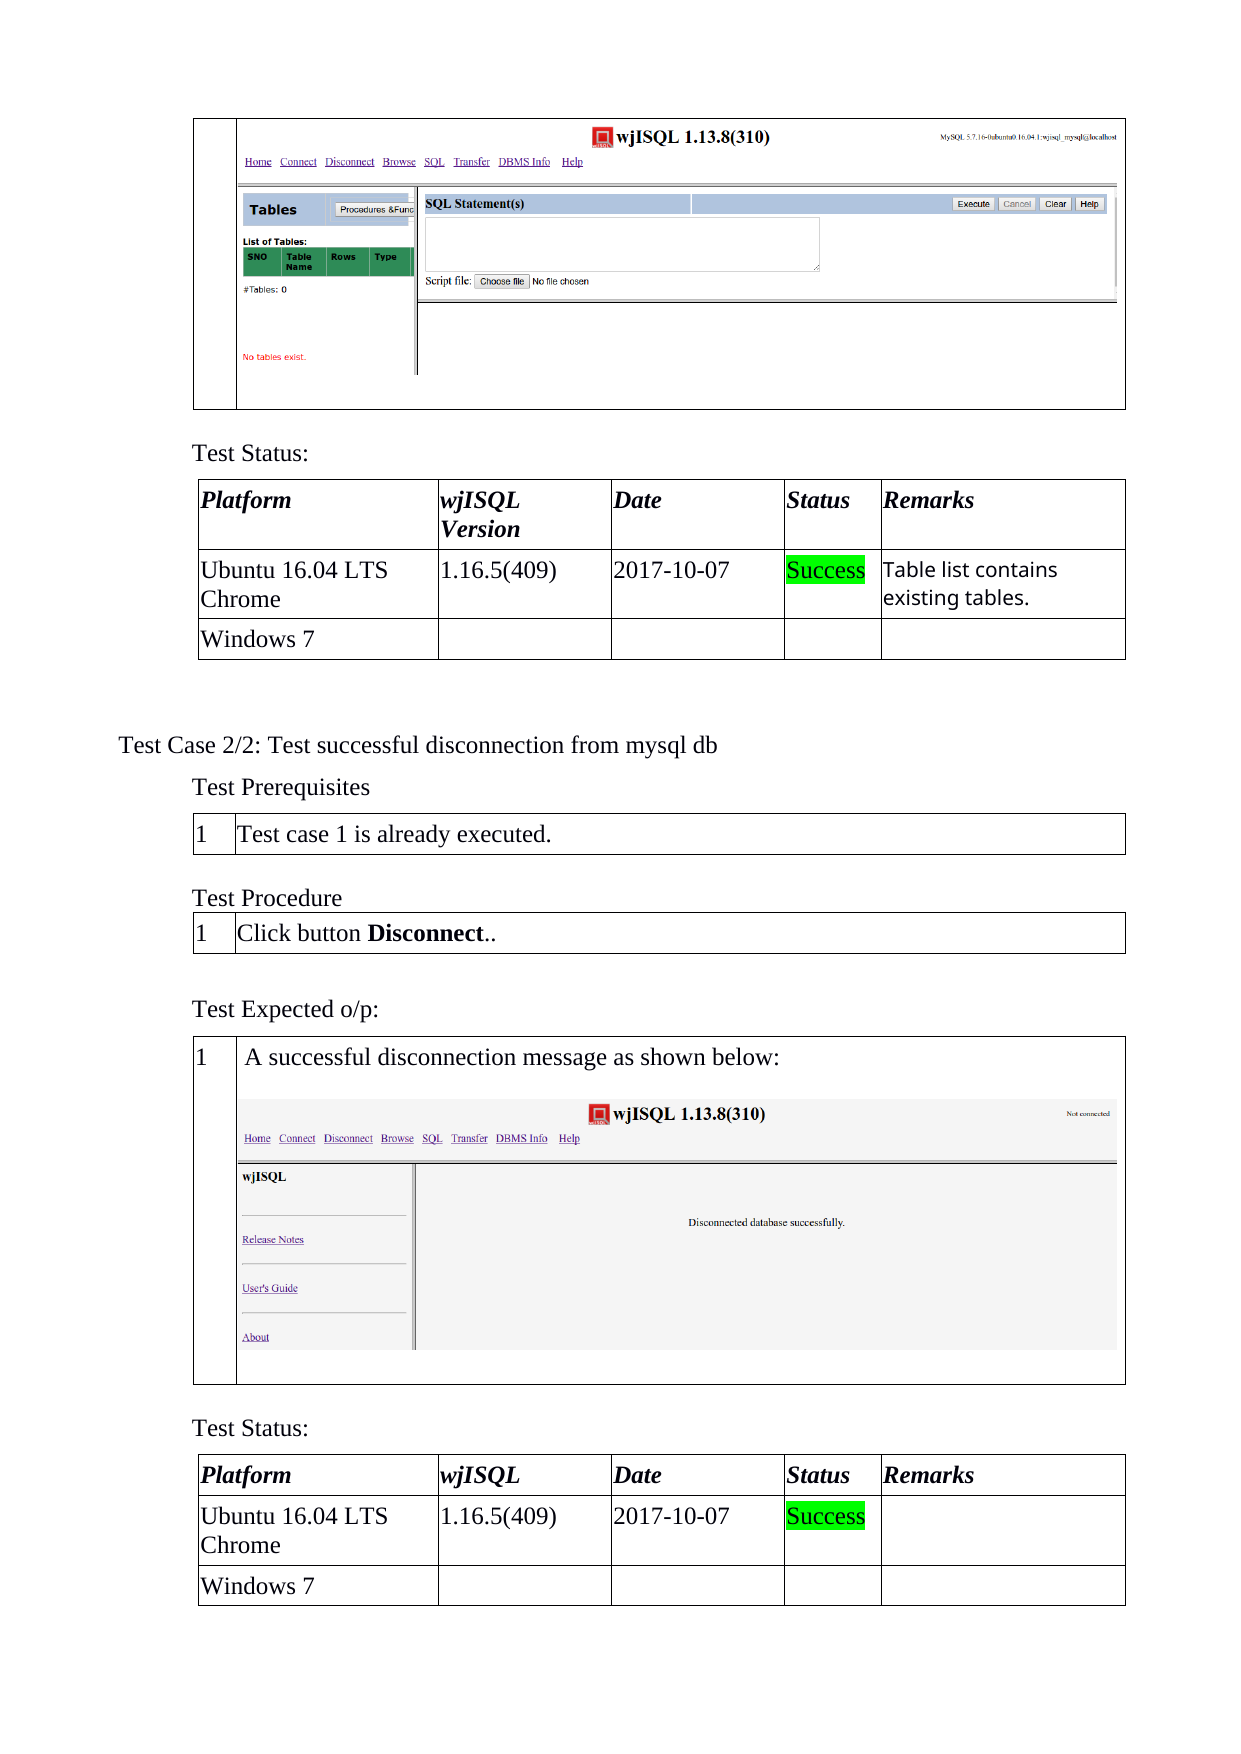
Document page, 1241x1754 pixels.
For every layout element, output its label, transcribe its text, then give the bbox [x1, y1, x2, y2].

table_header A successful disconnection message as shown below: [237, 1037, 1125, 1384]
table_header Platform [199, 1455, 438, 1495]
table_header [237, 119, 1125, 409]
table_header wjISQL [439, 1455, 611, 1495]
table_header Date [612, 1455, 784, 1495]
picture [237, 1099, 1117, 1350]
table_cell 2017-10-07 [612, 1496, 784, 1564]
table_header Date [612, 480, 784, 549]
table_cell 1.16.5(409) [439, 550, 611, 618]
table_cell Table list contains existing tables. [882, 550, 1125, 618]
table_cell [439, 1566, 611, 1605]
text Test Case 2/2: Test successful disconnection from mysql db [118, 731, 1122, 759]
text Test Prerequisites [118, 772, 1122, 801]
table_header Status [785, 480, 881, 549]
table_cell Success [785, 550, 881, 618]
table_header 1 [194, 1037, 236, 1384]
table_header Click button Disconnect.. [236, 913, 1125, 952]
table_cell Windows 7 [199, 619, 438, 659]
text Test Status: [118, 1413, 1122, 1442]
table_cell Ubuntu 16.04 LTS Chrome [199, 550, 438, 618]
table_header Status [785, 1455, 881, 1495]
text Test Expected o/p: [118, 994, 1122, 1023]
table_cell [882, 1566, 1125, 1605]
table_cell [612, 1566, 784, 1605]
picture [237, 124, 1117, 375]
table_cell [882, 619, 1125, 659]
table_header Platform [199, 480, 438, 549]
text Test Status: [118, 438, 1122, 467]
table_header wjISQL Version [439, 480, 611, 549]
table_cell Ubuntu 16.04 LTS Chrome [199, 1496, 438, 1564]
table_header Remarks [882, 480, 1125, 549]
table_header [194, 119, 236, 409]
table_cell [882, 1496, 1125, 1564]
table_cell [785, 1566, 881, 1605]
text Test Procedure [118, 883, 1122, 912]
table_cell Windows 7 [199, 1566, 438, 1605]
table_cell Success [785, 1496, 881, 1564]
table_cell [612, 619, 784, 659]
table_cell 1.16.5(409) [439, 1496, 611, 1564]
table_cell [439, 619, 611, 659]
table_header Test case 1 is already executed. [236, 814, 1125, 854]
table_cell [785, 619, 881, 659]
table_header 1 [194, 913, 235, 952]
table_cell 2017-10-07 [612, 550, 784, 618]
table_header Remarks [882, 1455, 1125, 1495]
table_header 1 [194, 814, 235, 854]
